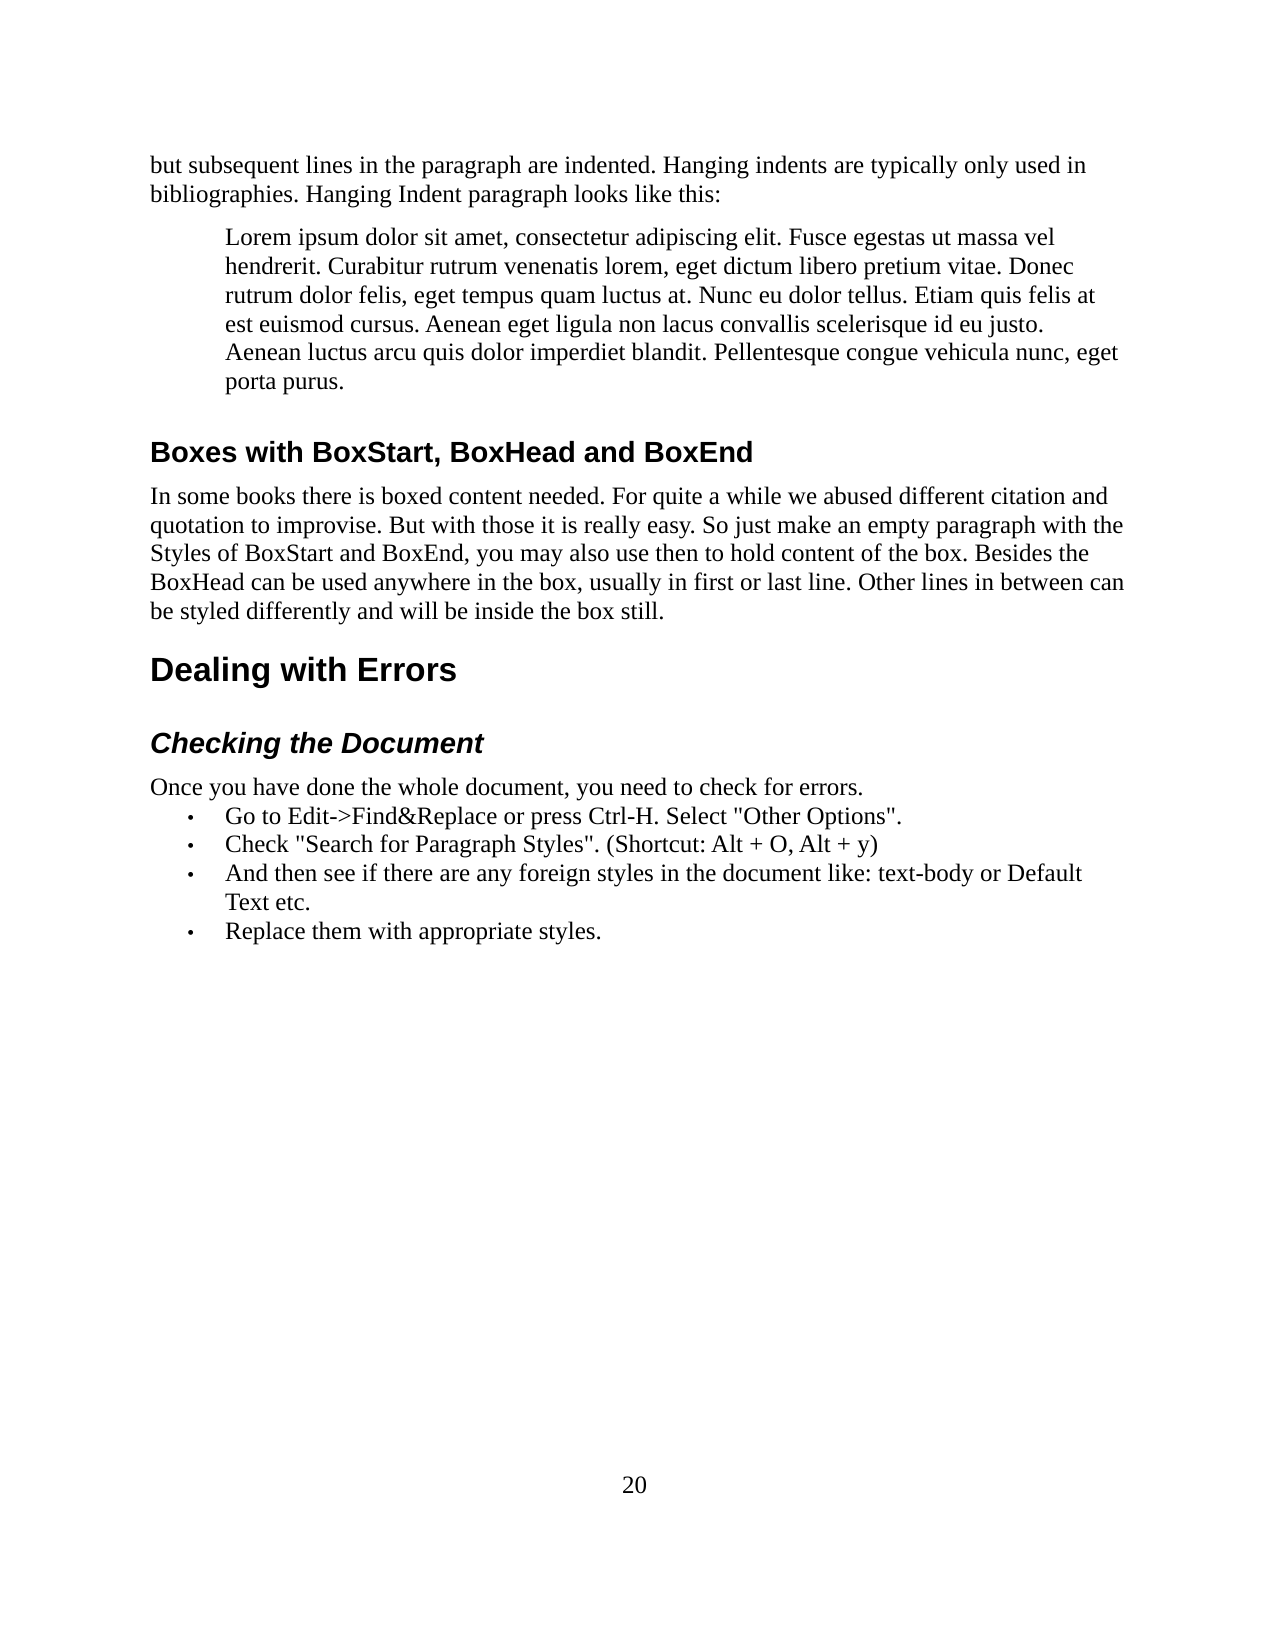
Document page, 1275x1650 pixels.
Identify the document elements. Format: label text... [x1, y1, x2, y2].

text but subsequent lines in the paragraph are indented. Hanging indents are typically only used in bibliographies. Hanging Indent paragraph looks like this: [150, 150, 1125, 207]
subtitle Checking the Document [150, 726, 1125, 759]
list Check "Search for Paragraph Styles". (Shortcut: Alt + O, Alt + y) [187, 829, 1125, 858]
text Once you have done the whole document, you need to check for errors. [150, 772, 1125, 801]
list Replace them with appropriate styles. [187, 916, 1125, 944]
text Lorem ipsum dolor sit amet, consectetur adipiscing elit. Fusce egestas ut massa vel hendrerit. Curabitur rutrum venenatis lorem, eget dictum libero pretium vitae. Donec rutrum dolor felis, eget tempus quam luctus at. Nunc eu dolor tellus. Etiam quis felis at est euismod cursus. Aenean eget ligula non lacus convallis scelerisque id eu justo. Aenean luctus arcu quis dolor imperdiet blandit. Pellentesque congue vehicula nunc, eget porta purus. [225, 222, 1125, 395]
subtitle Dealing with Errors [150, 650, 1125, 688]
subtitle Boxes with BoxStart, BoxHead and BoxEnd [150, 435, 1125, 468]
list And then see if there are any foreign styles in the document like: text-body or Default Text etc. [187, 858, 1125, 916]
list Go to Edit->Find&Replace or press Ctrl-H. Select "Other Options". [187, 801, 1125, 829]
text In some books there is boxed content needed. For quite a while we abused different citation and quotation to improvise. But with those it is really easy. So just make an empty paragraph with the Styles of BoxStart and BoxEnd, you may also use then to hold content of the box. Besides the BoxHead can be used anywhere in the box, usually in first or last line. Other lines in between can be styled differently and will be inside the box still. [150, 481, 1125, 625]
